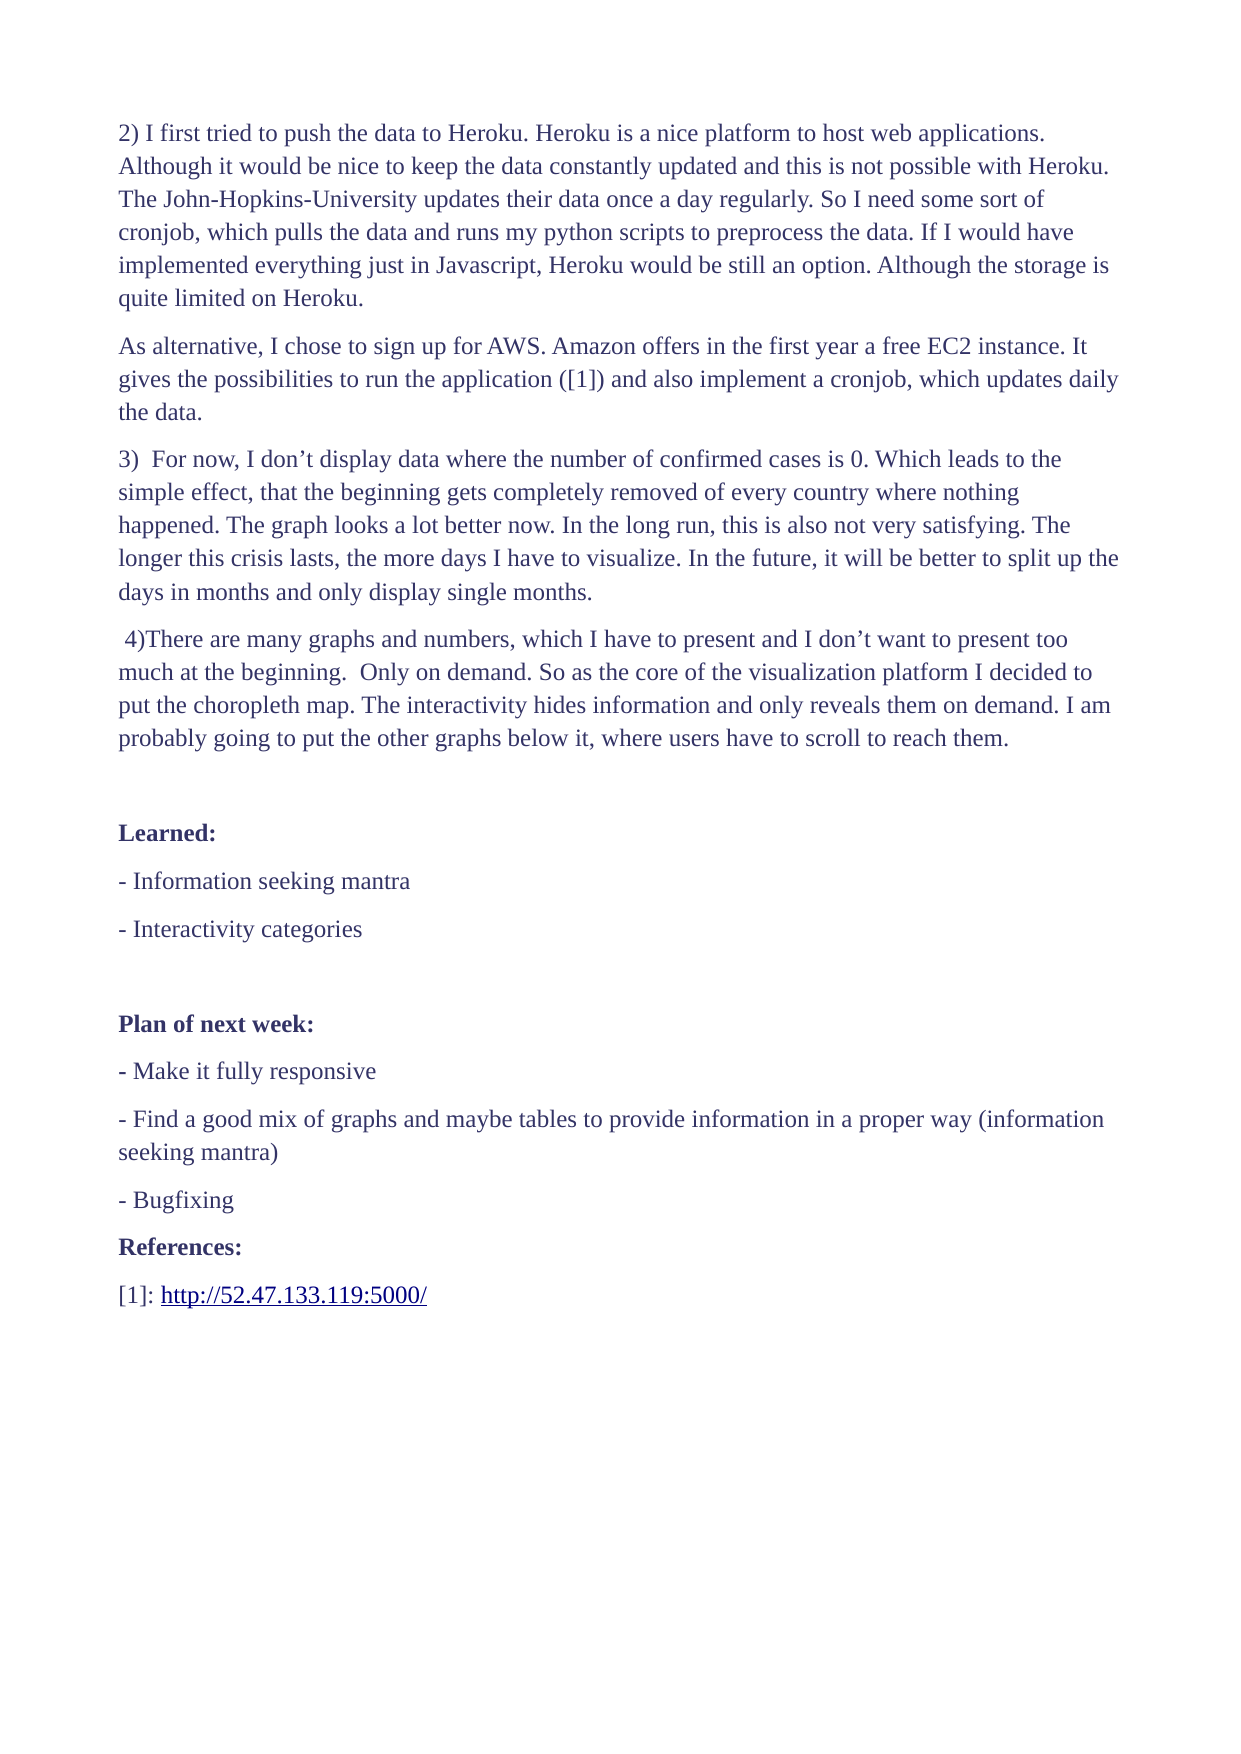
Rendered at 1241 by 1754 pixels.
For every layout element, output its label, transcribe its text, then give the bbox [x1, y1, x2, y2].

text - Find a good mix of graphs and maybe tables to provide information in a proper way (information seeking mantra) [118, 1104, 1122, 1166]
text - Information seeking mantra [118, 866, 1122, 895]
text As alternative, I chose to sign up for AWS. Amazon offers in the first year a free EC2 instance. It gives the possibilities to run the application ([1]) and also implement a cronjob, which updates daily the data. [118, 331, 1122, 426]
text Plan of next week: [118, 1009, 1122, 1038]
text 2) I first tried to push the data to Heroku. Heroku is a nice platform to host web applications. Although it would be nice to keep the data constantly updated and this is not possible with Heroku. The John-Hopkins-University updates their data once a day regularly. So I need some sort of cronjob, which pulls the data and runs my python scripts to preprocess the data. If I would have implemented everything just in Javascript, Heroku would be still an option. Although the storage is quite limited on Heroku. [118, 118, 1122, 312]
text [1]: http://52.47.133.119:5000/ [118, 1280, 1122, 1309]
text Learned: [118, 818, 1122, 847]
text 4)There are many graphs and numbers, which I have to present and I don’t want to present too much at the beginning. Only on demand. So as the core of the visualization platform I decided to put the choropleth map. The interactivity hides information and only reveals them on demand. I am probably going to put the other graphs below it, where users have to scroll to reach them. [118, 624, 1122, 752]
text - Interactivity categories [118, 914, 1122, 942]
text - Bugfixing [118, 1185, 1122, 1213]
text References: [118, 1232, 1122, 1261]
text - Make it fully responsive [118, 1056, 1122, 1085]
text 3) For now, I don’t display data where the number of confirmed cases is 0. Which leads to the simple effect, that the beginning gets completely removed of every country where nothing happened. The graph looks a lot better now. In the long run, this is also not very satisfying. The longer this crisis lasts, the more days I have to visualize. In the future, it will be better to split up the days in months and only display single months. [118, 444, 1122, 605]
